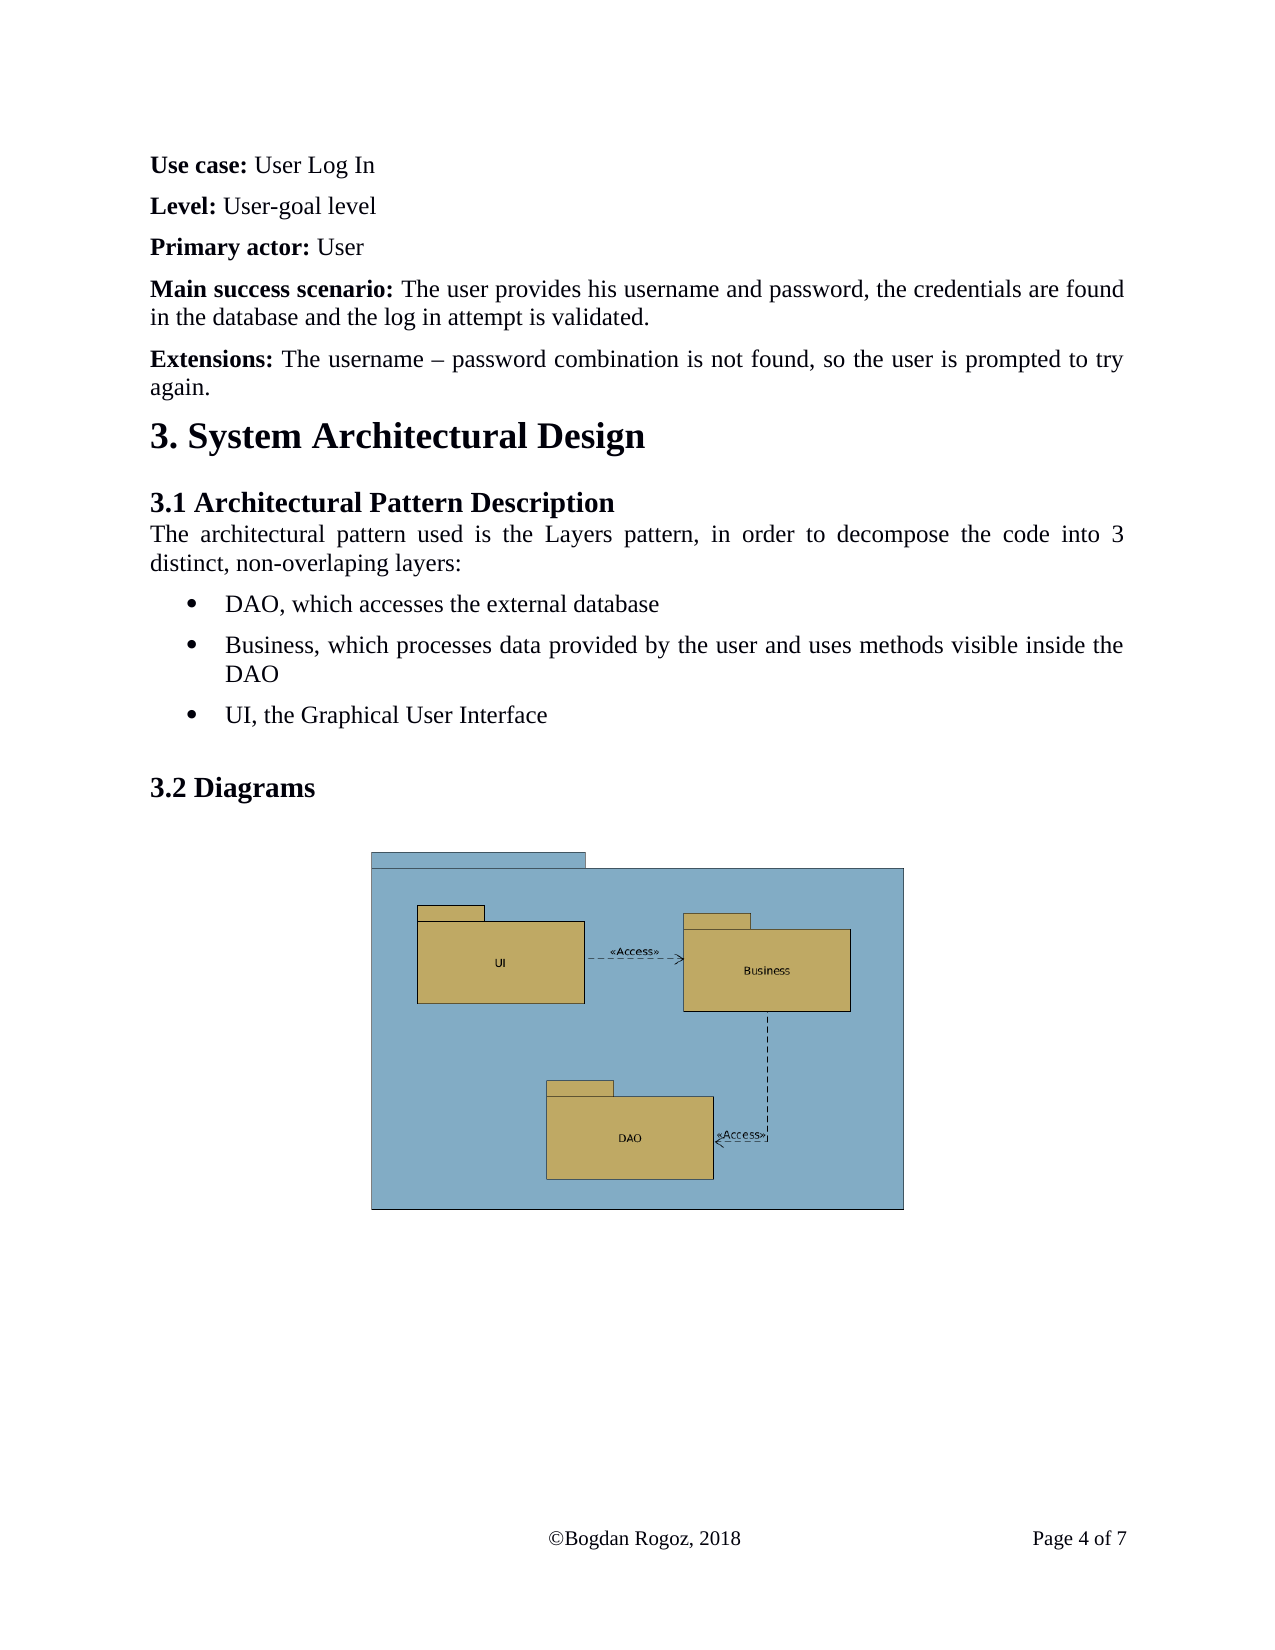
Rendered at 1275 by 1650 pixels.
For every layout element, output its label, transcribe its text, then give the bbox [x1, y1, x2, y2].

list UI, the Graphical User Interface [187, 700, 1125, 729]
list DAO, which accesses the external database [187, 589, 1125, 618]
text Use case: User Log In [150, 150, 1125, 179]
text Primary actor: User [150, 232, 1125, 261]
text Level: User-goal level [150, 191, 1125, 220]
text Extensions: The username – password combination is not found, so the user is prompted to try again. [150, 344, 1125, 401]
text 3.1 Architectural Pattern Description [150, 486, 1125, 519]
title 3. System Architectural Design [150, 414, 1125, 457]
text The architectural pattern used is the Layers pattern, in order to decompose the code into 3 distinct, non-overlaping layers: [150, 519, 1125, 577]
text Main success scenario: The user provides his username and password, the credentials are found in the database and the log in attempt is validated. [150, 274, 1125, 331]
text 3.2 Diagrams [150, 770, 1125, 804]
list Business, which processes data provided by the user and uses methods visible inside the DAO [187, 630, 1125, 688]
picture [356, 836, 919, 1225]
